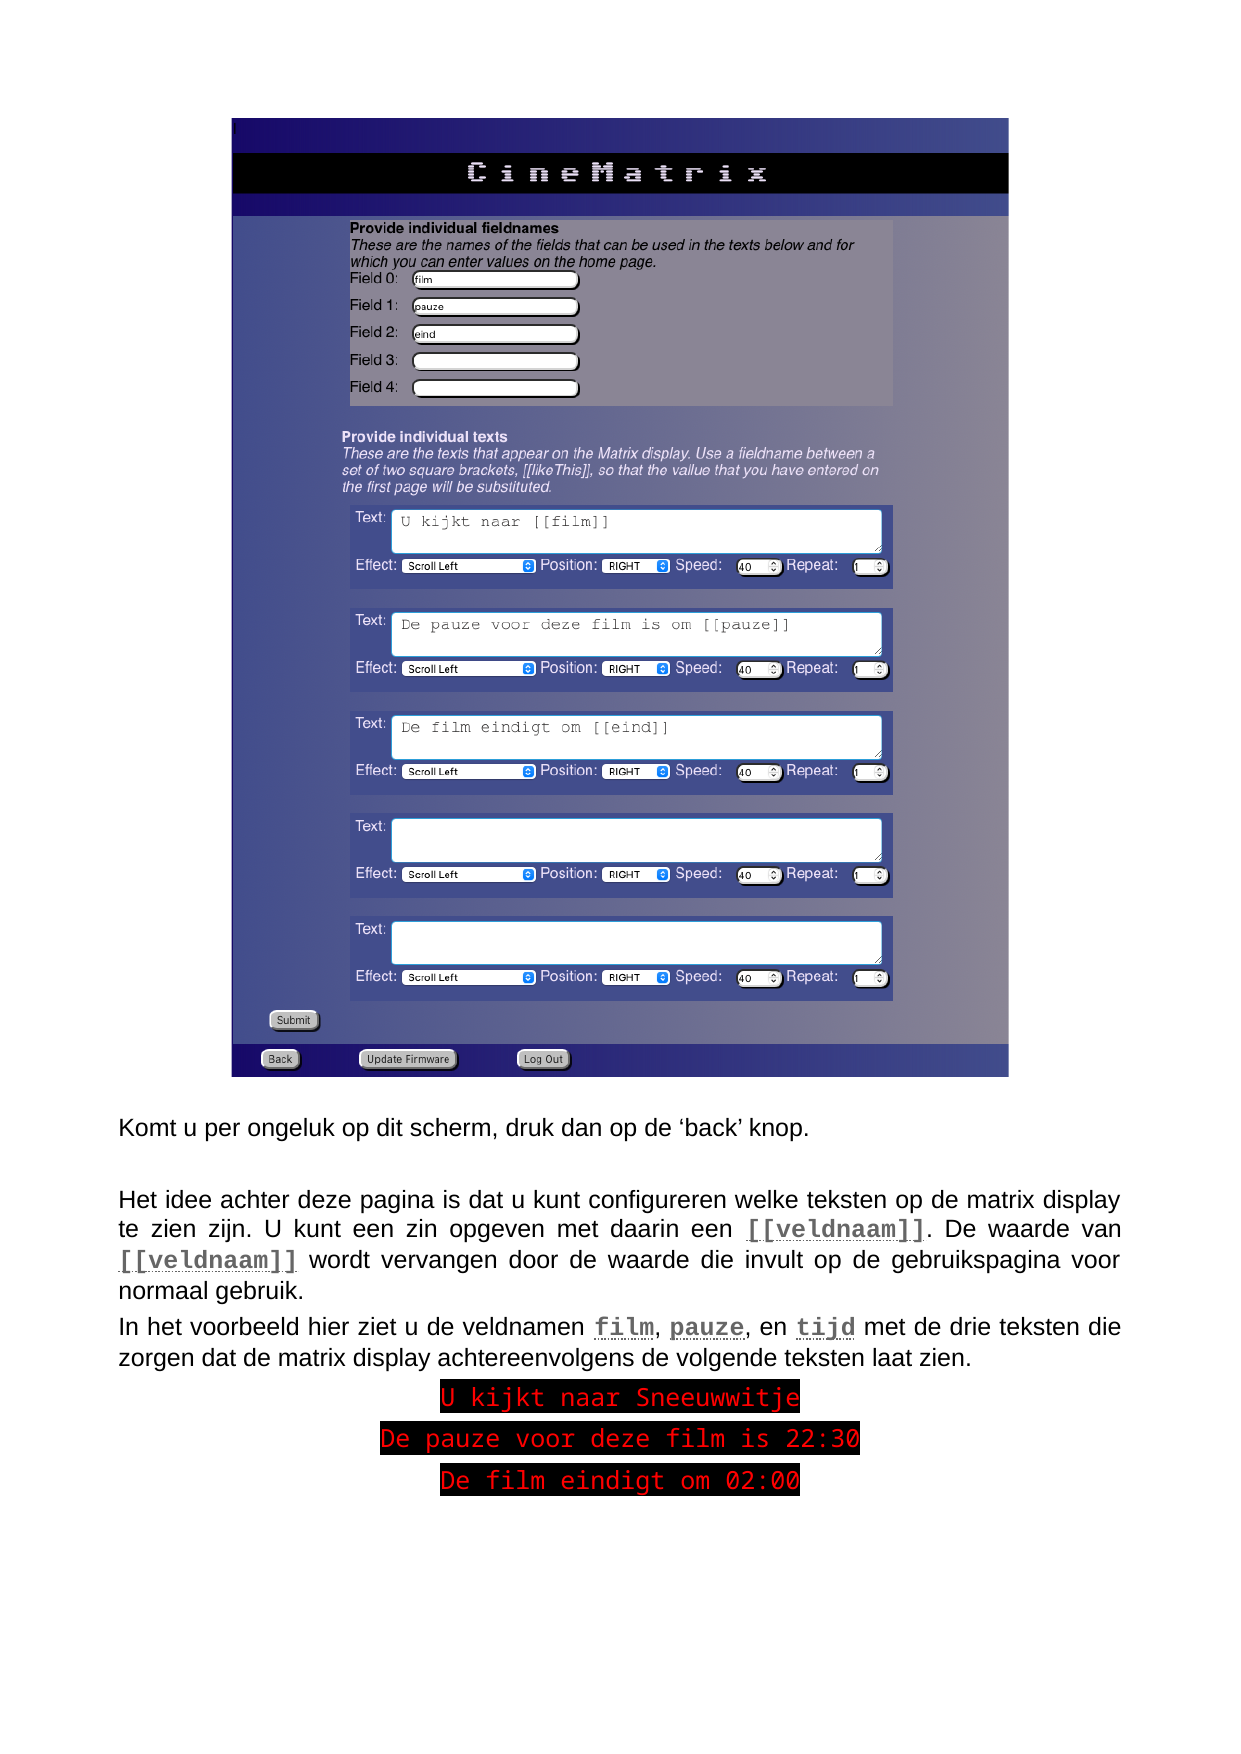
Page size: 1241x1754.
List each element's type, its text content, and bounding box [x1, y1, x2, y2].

text In het voorbeeld hier ziet u de veldnamen film, pauze, en tijd met de drie teksten die zorgen dat de matrix display achtereenvolgens de volgende teksten laat zien. [118, 1312, 1122, 1372]
text De pauze voor deze film is 22:30 [118, 1421, 380, 1455]
text U kijkt naar Sneeuwwitje [800, 1379, 1122, 1413]
text Komt u per ongeluk op dit scherm, druk dan op de ‘back’ knop. [118, 1113, 1122, 1141]
picture [231, 118, 1009, 1077]
text Het idee achter deze pagina is dat u kunt configureren welke teksten op de matrix display te zien zijn. U kunt een zin opgeven met daarin een [[veldnaam]]. De waarde van [[veldnaam]] wordt vervangen door de waarde die invult op de gebruikspagina voor normaal gebruik. [118, 1185, 1122, 1304]
text De film eindigt om 02:00 [118, 1462, 1122, 1496]
text U kijkt naar Sneeuwwitje [118, 1379, 440, 1413]
text De pauze voor deze film is 22:30 [860, 1421, 1122, 1455]
